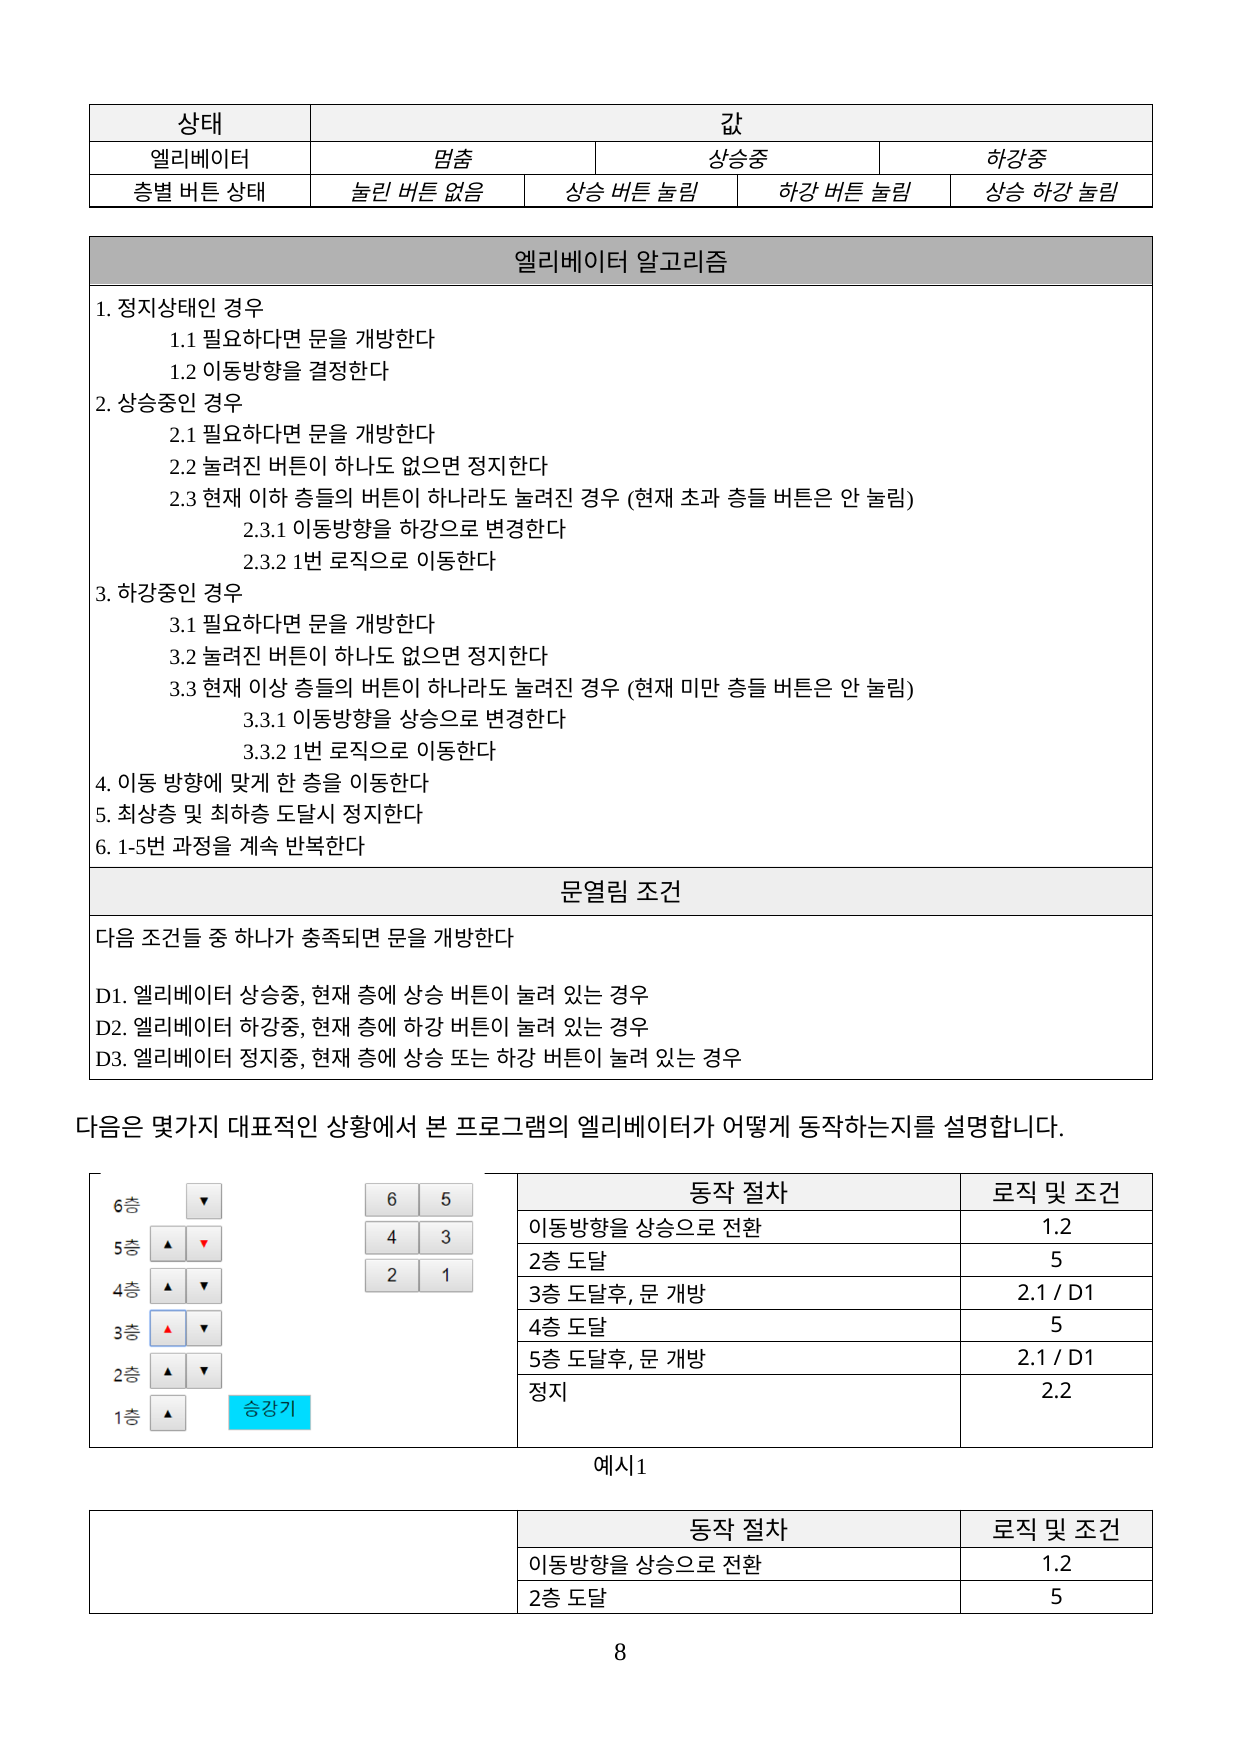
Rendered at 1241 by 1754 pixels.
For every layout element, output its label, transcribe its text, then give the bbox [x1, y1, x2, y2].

table_cell 문열림 조건 [90, 868, 1152, 915]
table_header 동작 절차 [518, 1174, 960, 1210]
table_header 값 [311, 105, 1152, 141]
text 다음은 몇가지 대표적인 상황에서 본 프로그램의 엘리베이터가 어떻게 동작하는지를 설명합니다. [75, 1108, 1165, 1144]
table_cell 1. 정지상태인 경우 1.1 필요하다면 문을 개방한다 1.2 이동방향을 결정한다 2. 상승중인 경우 2.1 필요하다면 문을 개방한다 2.2 눌려진 버튼이 하나도 없으면 정지한다 2.3 현재 이하 층들의 버튼이 하나라도 눌려진 경우 (현재 초과 층들 버튼은 안 눌림) 2.3.1 이동방향을 하강으로 변경한다 2.3.2 1번 로직으로 이동한다 3. 하강중인 경우 3.1 필요하다면 문을 개방한다 3.2 눌려진 버튼이 하나도 없으면 정지한다 3.3 현재 이상 층들의 버튼이 하나라도 눌려진 경우 (현재 미만 층들 버튼은 안 눌림) 3.3.1 이동방향을 상승으로 변경한다 3.3.2 1번 로직으로 이동한다 4. 이동 방향에 맞게 한 층을 이동한다 5. 최상층 및 최하층 도달시 정지한다 6. 1-5번 과정을 계속 반복한다 [90, 286, 1152, 866]
table_cell 하강중 [880, 142, 1152, 174]
table_cell 상승 하강 눌림 [951, 175, 1152, 206]
table_cell 엘리베이터 [90, 142, 310, 174]
table_cell 다음 조건들 중 하나가 충족되면 문을 개방한다 D1. 엘리베이터 상승중, 현재 층에 상승 버튼이 눌려 있는 경우 D2. 엘리베이터 하강중, 현재 층에 하강 버튼이 눌려 있는 경우 D3. 엘리베이터 정지중, 현재 층에 상승 또는 하강 버튼이 눌려 있는 경우 [90, 916, 1152, 1078]
table_cell 이동방향을 상승으로 전환 [518, 1548, 960, 1579]
table_header 로직 및 조건 [961, 1174, 1152, 1210]
table_header 동작 절차 [518, 1511, 960, 1547]
table_cell 1.2 [961, 1548, 1152, 1579]
table_cell 5 [961, 1244, 1152, 1276]
table_cell 상승 버튼 눌림 [525, 175, 737, 206]
table_cell 3층 도달후, 문 개방 [518, 1277, 960, 1308]
table_header [485, 1174, 517, 1447]
table_cell 2층 도달 [518, 1244, 960, 1276]
table_cell 2.1 / D1 [961, 1342, 1152, 1374]
table_cell 상승중 [596, 142, 879, 174]
table_header [90, 1511, 517, 1612]
table_cell 5층 도달후, 문 개방 [518, 1342, 960, 1374]
table_cell 정지 [518, 1375, 960, 1447]
table_cell 2.1 / D1 [961, 1277, 1152, 1308]
table_cell 멈춤 [311, 142, 595, 174]
table_cell 2층 도달 [518, 1581, 960, 1612]
table_cell 하강 버튼 눌림 [738, 175, 950, 206]
table_header [90, 1174, 100, 1447]
table_cell 층별 버튼 상태 [90, 175, 310, 206]
table_header 상태 [90, 105, 310, 141]
table_cell 이동방향을 상승으로 전환 [518, 1211, 960, 1243]
table_cell 1.2 [961, 1211, 1152, 1243]
table_header 로직 및 조건 [961, 1511, 1152, 1547]
table_cell 5 [961, 1310, 1152, 1341]
table_cell 4층 도달 [518, 1310, 960, 1341]
table_cell 눌린 버튼 없음 [311, 175, 524, 206]
table_header 엘리베이터 알고리즘 [90, 237, 1152, 284]
text 예시1 [75, 1448, 1165, 1481]
table_cell 5 [961, 1581, 1152, 1612]
table_cell 2.2 [961, 1375, 1152, 1447]
